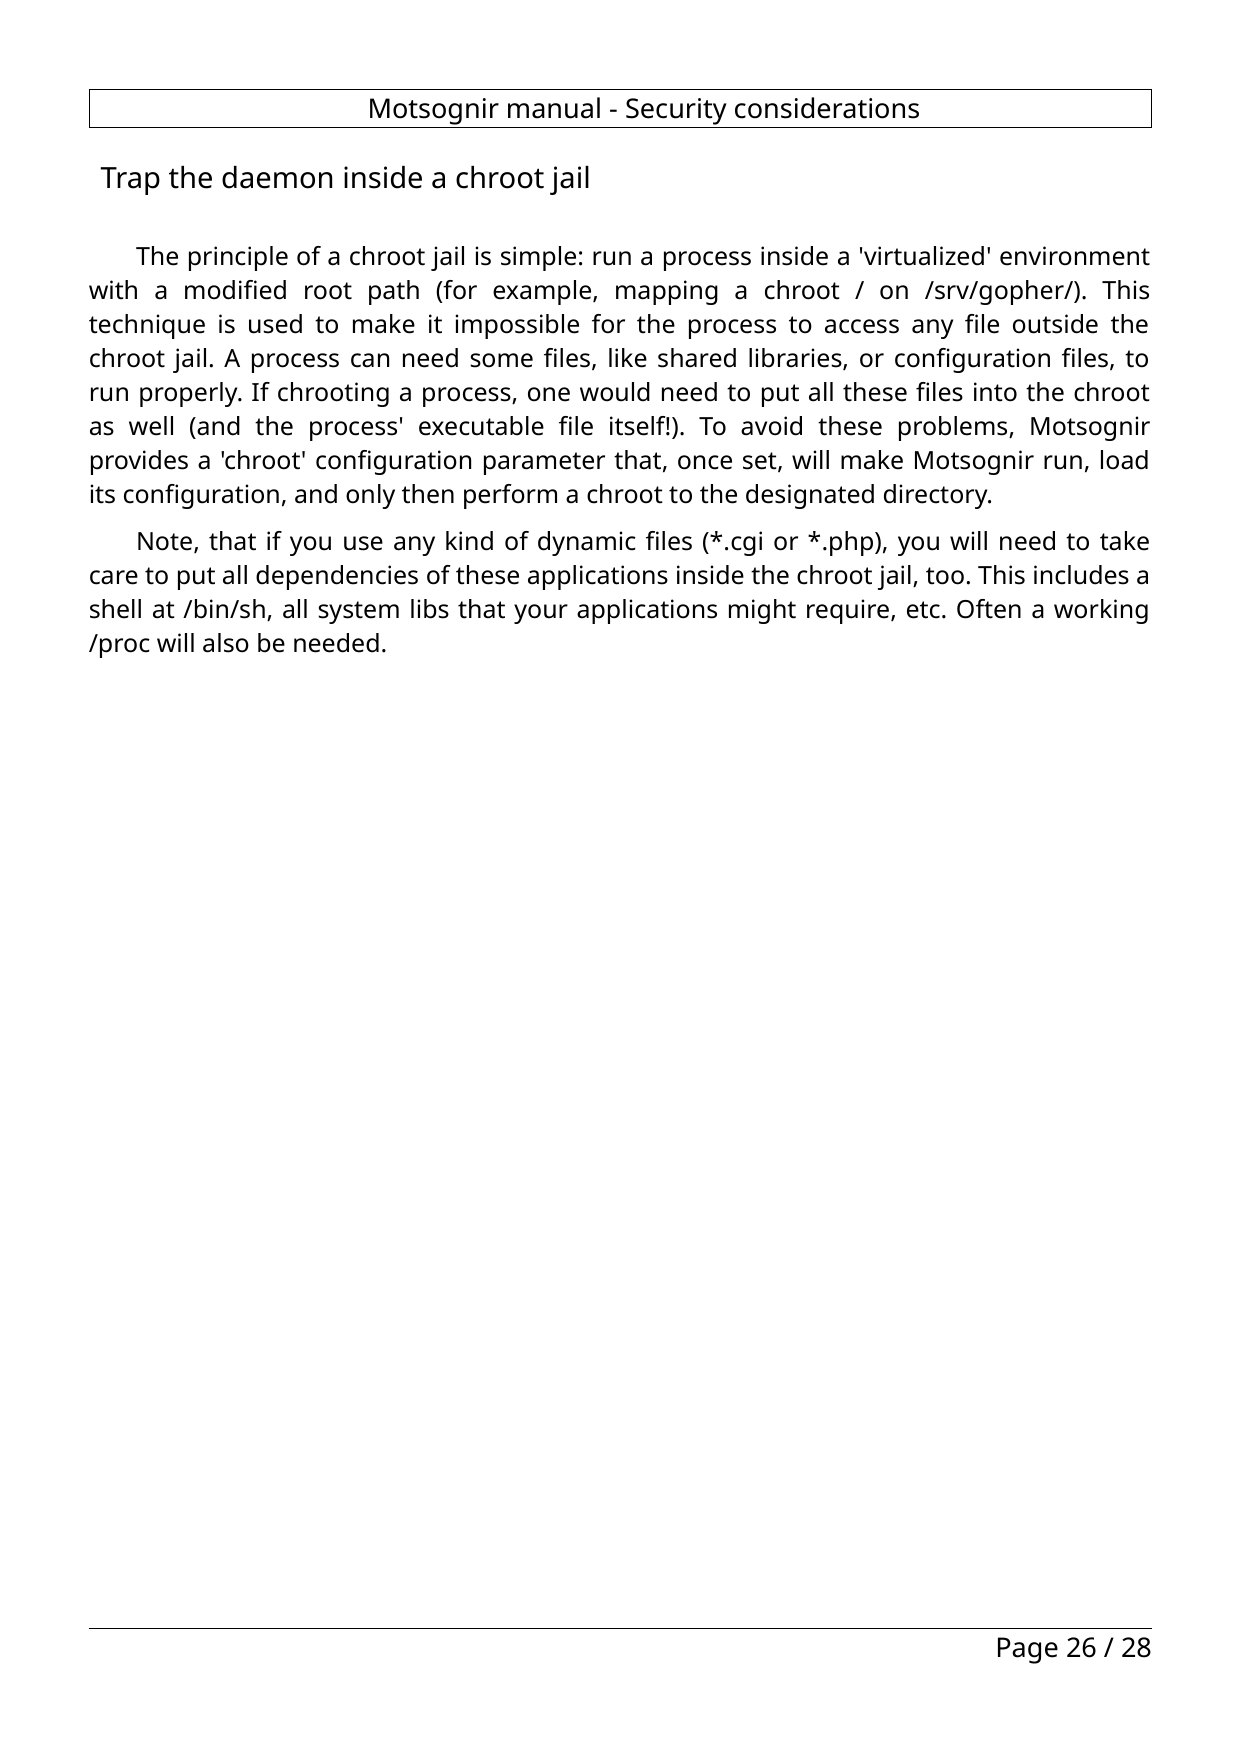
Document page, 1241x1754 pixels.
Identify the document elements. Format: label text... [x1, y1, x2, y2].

text The principle of a chroot jail is simple: run a process inside a 'virtualized' environment with a modified root path (for example, mapping a chroot / on /srv/gopher/). This technique is used to make it impossible for the process to access any file outside the chroot jail. A process can need some files, like shared libraries, or configuration files, to run properly. If chrooting a process, one would need to put all these files into the chroot as well (and the process' executable file itself!). To avoid these problems, Motsognir provides a 'chroot' configuration parameter that, once set, will make Motsognir run, load its configuration, and only then perform a chroot to the designated directory. [88, 239, 1152, 511]
subtitle Trap the daemon inside a chroot jail [100, 158, 1152, 197]
text Note, that if you use any kind of dynamic files (*.cgi or *.php), you will need to take care to put all dependencies of these applications inside the chroot jail, too. This includes a shell at /bin/sh, all system libs that your applications might require, etc. Often a working /proc will also be needed. [88, 524, 1152, 660]
